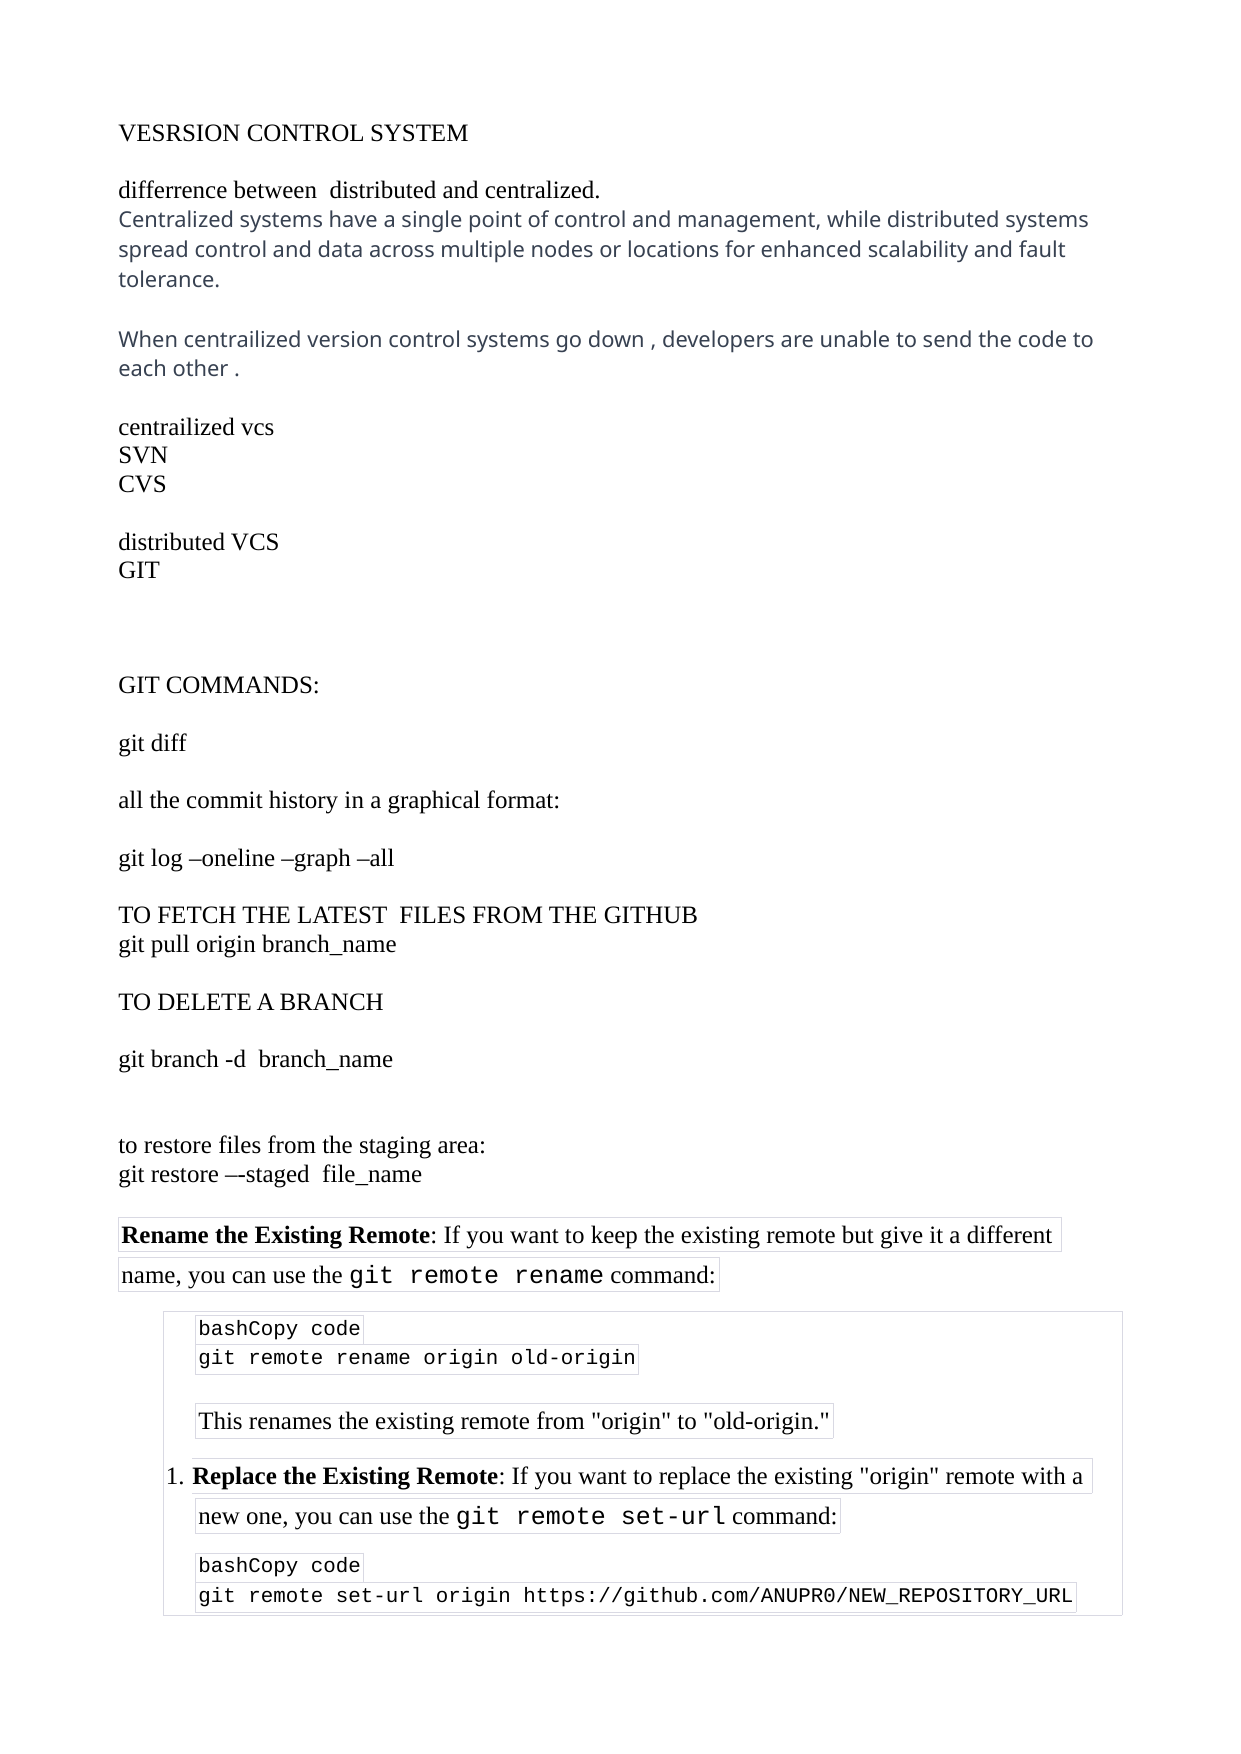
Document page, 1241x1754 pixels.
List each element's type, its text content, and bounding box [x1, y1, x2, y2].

list git remote rename origin old-origin [164, 1341, 195, 1374]
list git remote set-url origin https://github.com/ANUPR0/NEW_REPOSITORY_URL [164, 1579, 1122, 1615]
list This renames the existing remote from "origin" to "old-origin." [164, 1400, 1122, 1438]
text git log –oneline –graph –all [118, 814, 1122, 872]
text git branch -d branch_name [118, 1044, 1122, 1073]
text CVS [118, 469, 1122, 498]
text all the commit history in a graphical format: [118, 786, 1122, 814]
list git remote rename origin old-origin [196, 1345, 638, 1374]
text differrence between distributed and centralized. [118, 176, 1122, 204]
text TO FETCH THE LATEST FILES FROM THE GITHUB [118, 901, 1122, 929]
text GIT COMMANDS: [118, 671, 1122, 699]
text git restore –-staged file_name [118, 1159, 1122, 1188]
text distributed VCS [118, 527, 1122, 556]
text centrailized vcs [118, 412, 1122, 441]
list bashCopy code [164, 1312, 1122, 1341]
text Centralized systems have a single point of control and management, while distributed systems spread control and data across multiple nodes or locations for enhanced scalability and fault tolerance. [118, 204, 1122, 294]
text When centrailized version control systems go down , developers are unable to send the code to each other . [118, 323, 1122, 383]
list bashCopy code [164, 1549, 1122, 1579]
text git diff [118, 728, 1122, 757]
list Replace the Existing Remote: If you want to replace the existing "origin" remote with a new one, you can use the git remote set-url command: [164, 1455, 1122, 1533]
text Rename the Existing Remote: If you want to keep the existing remote but give it a different name, you can use the git remote rename command: [118, 1217, 1122, 1292]
text to restore files from the staging area: [118, 1131, 1122, 1159]
list git remote rename origin old-origin [364, 1341, 1122, 1374]
text VESRSION CONTROL SYSTEM [118, 118, 1122, 147]
text TO DELETE A BRANCH [118, 987, 1122, 1016]
text git pull origin branch_name [118, 929, 1122, 958]
text GIT [118, 556, 1122, 584]
text SVN [118, 441, 1122, 469]
